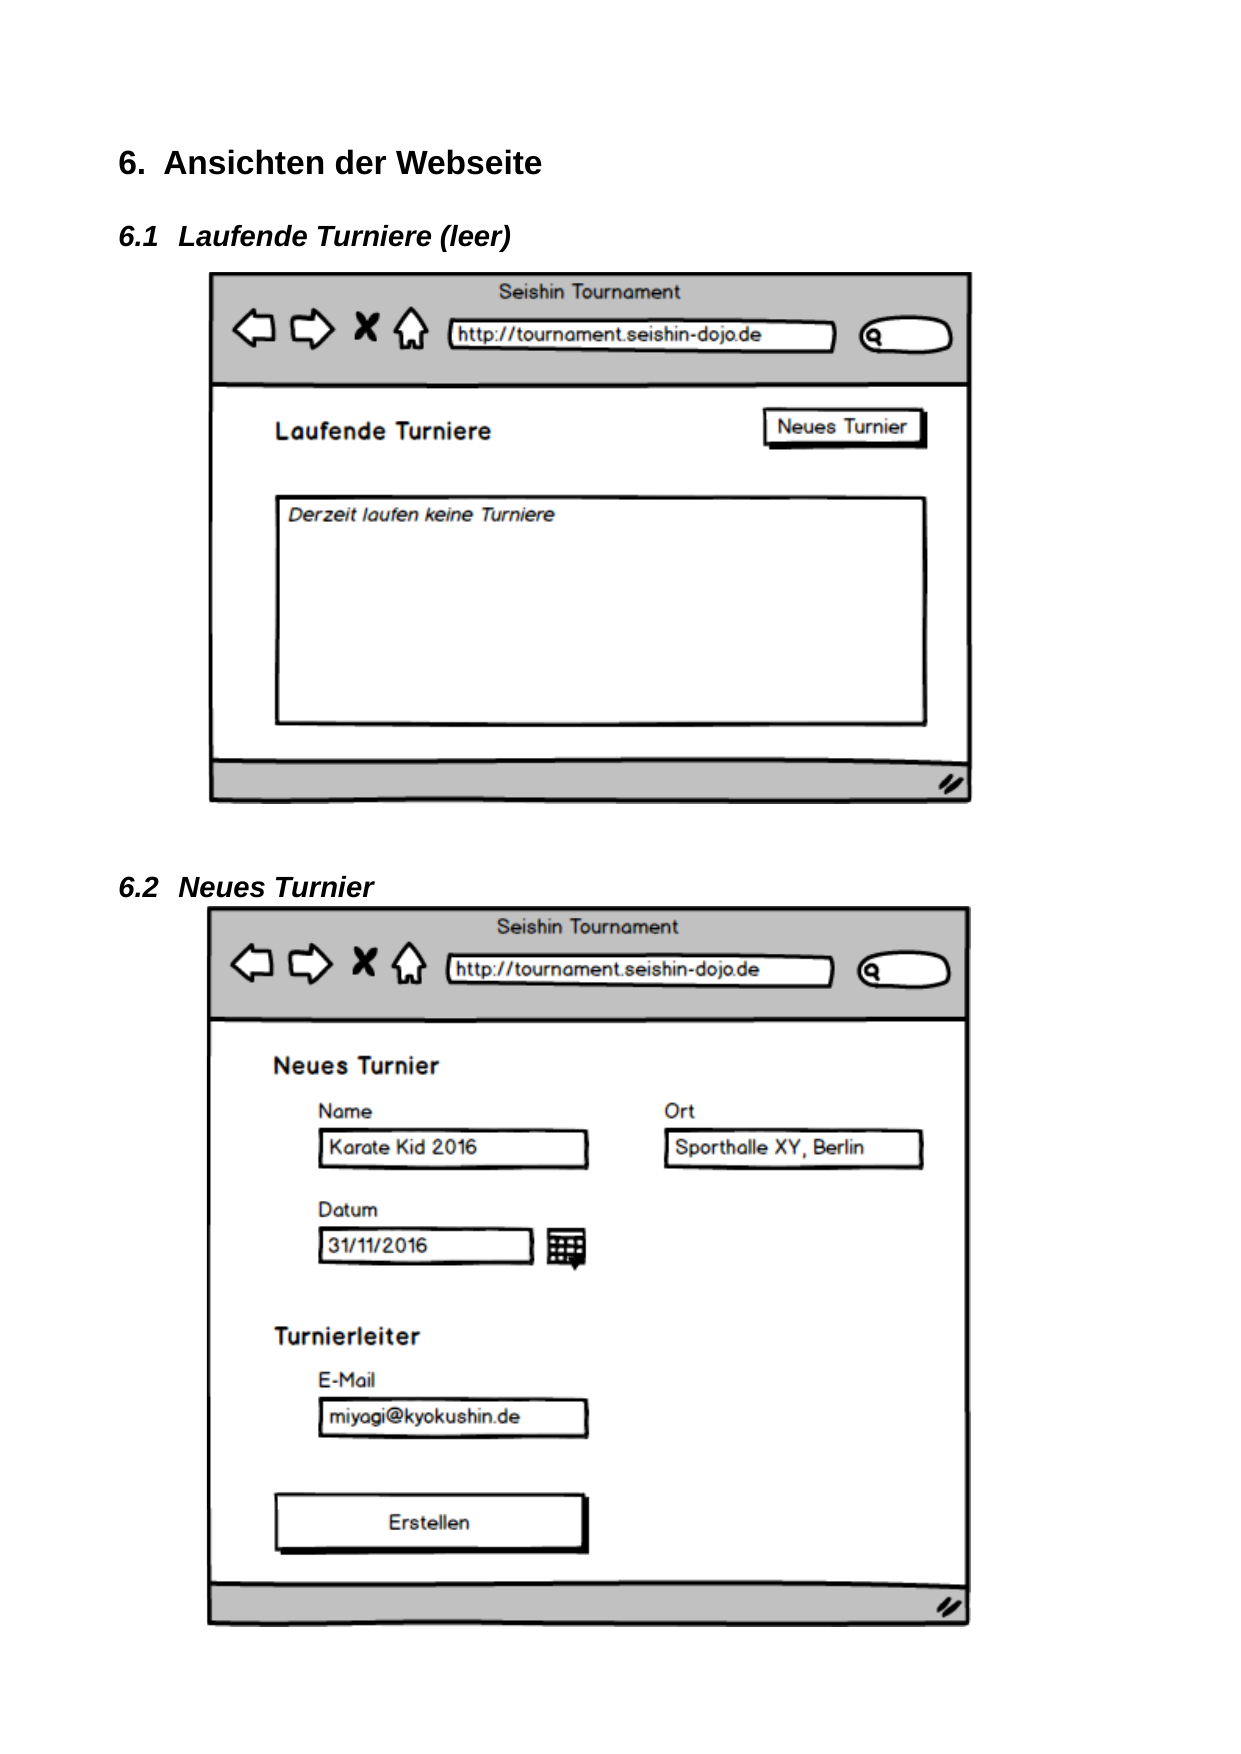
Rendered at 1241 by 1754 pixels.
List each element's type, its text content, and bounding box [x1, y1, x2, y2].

subtitle Ansichten der Webseite [118, 143, 1122, 182]
subtitle Neues Turnier [118, 869, 1122, 903]
subtitle Laufende Turniere (leer) [118, 219, 1122, 253]
picture [208, 272, 973, 804]
picture [206, 906, 971, 1627]
